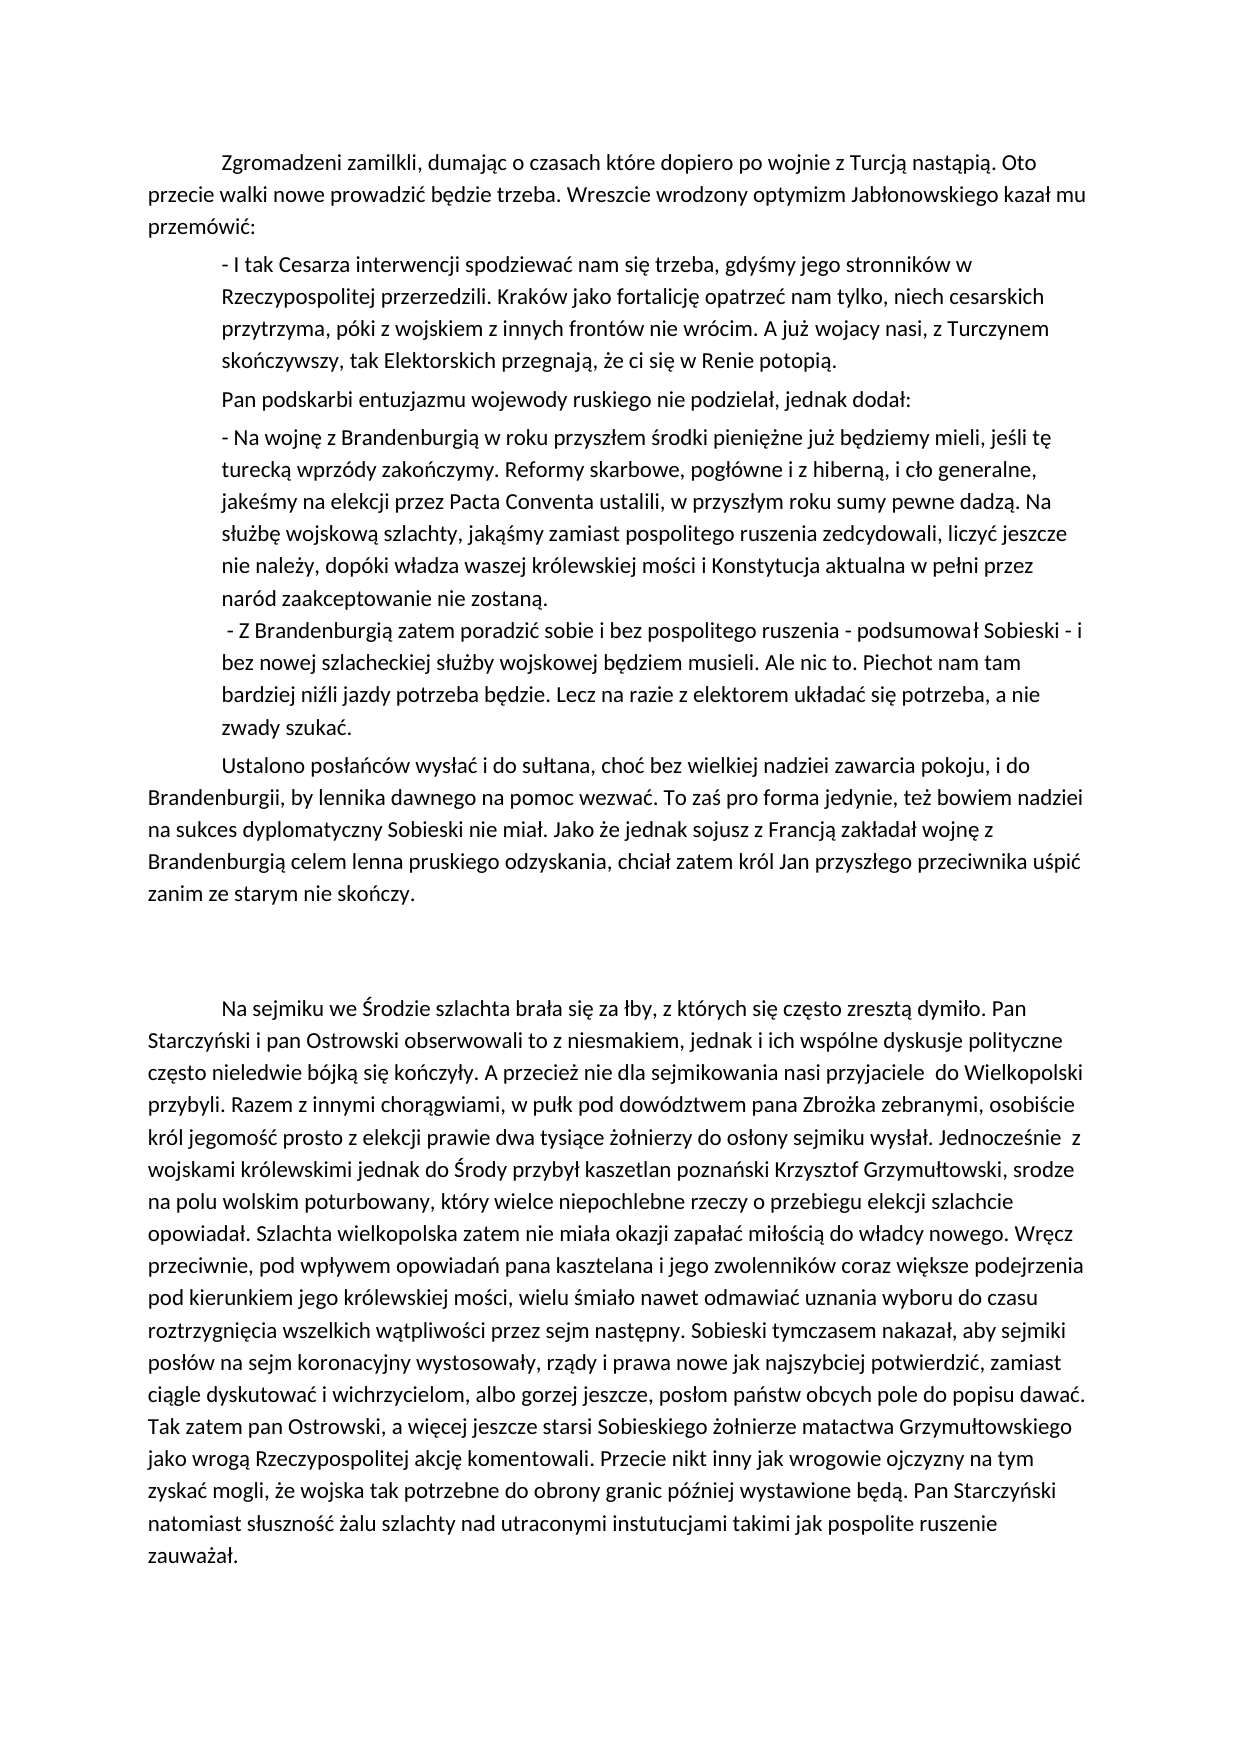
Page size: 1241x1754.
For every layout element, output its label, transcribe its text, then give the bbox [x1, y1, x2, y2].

text - I tak Cesarza interwencji spodziewać nam się trzeba, gdyśmy jego stronników w Rzeczypospolitej przerzedzili. Kraków jako fortalicję opatrzeć nam tylko, niech cesarskich przytrzyma, póki z wojskiem z innych frontów nie wrócim. A już wojacy nasi, z Turczynem skończywszy, tak Elektorskich przegnają, że ci się w Renie potopią. [221, 250, 1093, 375]
text Na sejmiku we Środzie szlachta brała się za łby, z których się często zresztą dymiło. Pan Starczyński i pan Ostrowski obserwowali to z niesmakiem, jednak i ich wspólne dyskusje polityczne często nieledwie bójką się kończyły. A przecież nie dla sejmikowania nasi przyjaciele do Wielkopolski przybyli. Razem z innymi chorągwiami, w pułk pod dowództwem pana Zbrożka zebranymi, osobiście król jegomość prosto z elekcji prawie dwa tysiące żołnierzy do osłony sejmiku wysłał. Jednocześnie z wojskami królewskimi jednak do Środy przybył kaszetlan poznański Krzysztof Grzymułtowski, srodze na polu wolskim poturbowany, który wielce niepochlebne rzeczy o przebiegu elekcji szlachcie opowiadał. Szlachta wielkopolska zatem nie miała okazji zapałać miłością do władcy nowego. Wręcz przeciwnie, pod wpływem opowiadań pana kasztelana i jego zwolenników coraz większe podejrzenia pod kierunkiem jego królewskiej mości, wielu śmiało nawet odmawiać uznania wyboru do czasu roztrzygnięcia wszelkich wątpliwości przez sejm następny. Sobieski tymczasem nakazał, aby sejmiki posłów na sejm koronacyjny wystosowały, rządy i prawa nowe jak najszybciej potwierdzić, zamiast ciągle dyskutować i wichrzycielom, albo gorzej jeszcze, posłom państw obcych pole do popisu dawać. Tak zatem pan Ostrowski, a więcej jeszcze starsi Sobieskiego żołnierze matactwa Grzymułtowskiego jako wrogą Rzeczypospolitej akcję komentowali. Przecie nikt inny jak wrogowie ojczyzny na tym zyskać mogli, że wojska tak potrzebne do obrony granic później wystawione będą. Pan Starczyński natomiast słuszność żalu szlachty nad utraconymi instutucjami takimi jak pospolite ruszenie zauważał. [148, 994, 1093, 1569]
text Pan podskarbi entuzjazmu wojewody ruskiego nie podzielał, jednak dodał: [148, 385, 1093, 413]
text Ustalono posłańców wysłać i do sułtana, choć bez wielkiej nadziei zawarcia pokoju, i do Brandenburgii, by lennika dawnego na pomoc wezwać. To zaś pro forma jedynie, też bowiem nadziei na sukces dyplomatyczny Sobieski nie miał. Jako że jednak sojusz z Francją zakładał wojnę z Brandenburgią celem lenna pruskiego odzyskania, chciał zatem król Jan przyszłego przeciwnika uśpić zanim ze starym nie skończy. [148, 751, 1093, 907]
text Zgromadzeni zamilkli, dumając o czasach które dopiero po wojnie z Turcją nastąpią. Oto przecie walki nowe prowadzić będzie trzeba. Wreszcie wrodzony optymizm Jabłonowskiego kazał mu przemówić: [148, 148, 1093, 240]
text - Na wojnę z Brandenburgią w roku przyszłem środki pieniężne już będziemy mieli, jeśli tę turecką wprzódy zakończymy. Reformy skarbowe, pogłówne i z hiberną, i cło generalne, jakeśmy na elekcji przez Pacta Conventa ustalili, w przyszłym roku sumy pewne dadzą. Na służbę wojskową szlachty, jakąśmy zamiast pospolitego ruszenia zedcydowali, liczyć jeszcze nie należy, dopóki władza waszej królewskiej mości i Konstytucja aktualna w pełni przez naród zaakceptowanie nie zostaną. [221, 423, 1093, 612]
text - Z Brandenburgią zatem poradzić sobie i bez pospolitego ruszenia - podsumował Sobieski - i bez nowej szlacheckiej służby wojskowej będziem musieli. Ale nic to. Piechot nam tam bardziej niźli jazdy potrzeba będzie. Lecz na razie z elektorem układać się potrzeba, a nie zwady szukać. [221, 616, 1093, 741]
